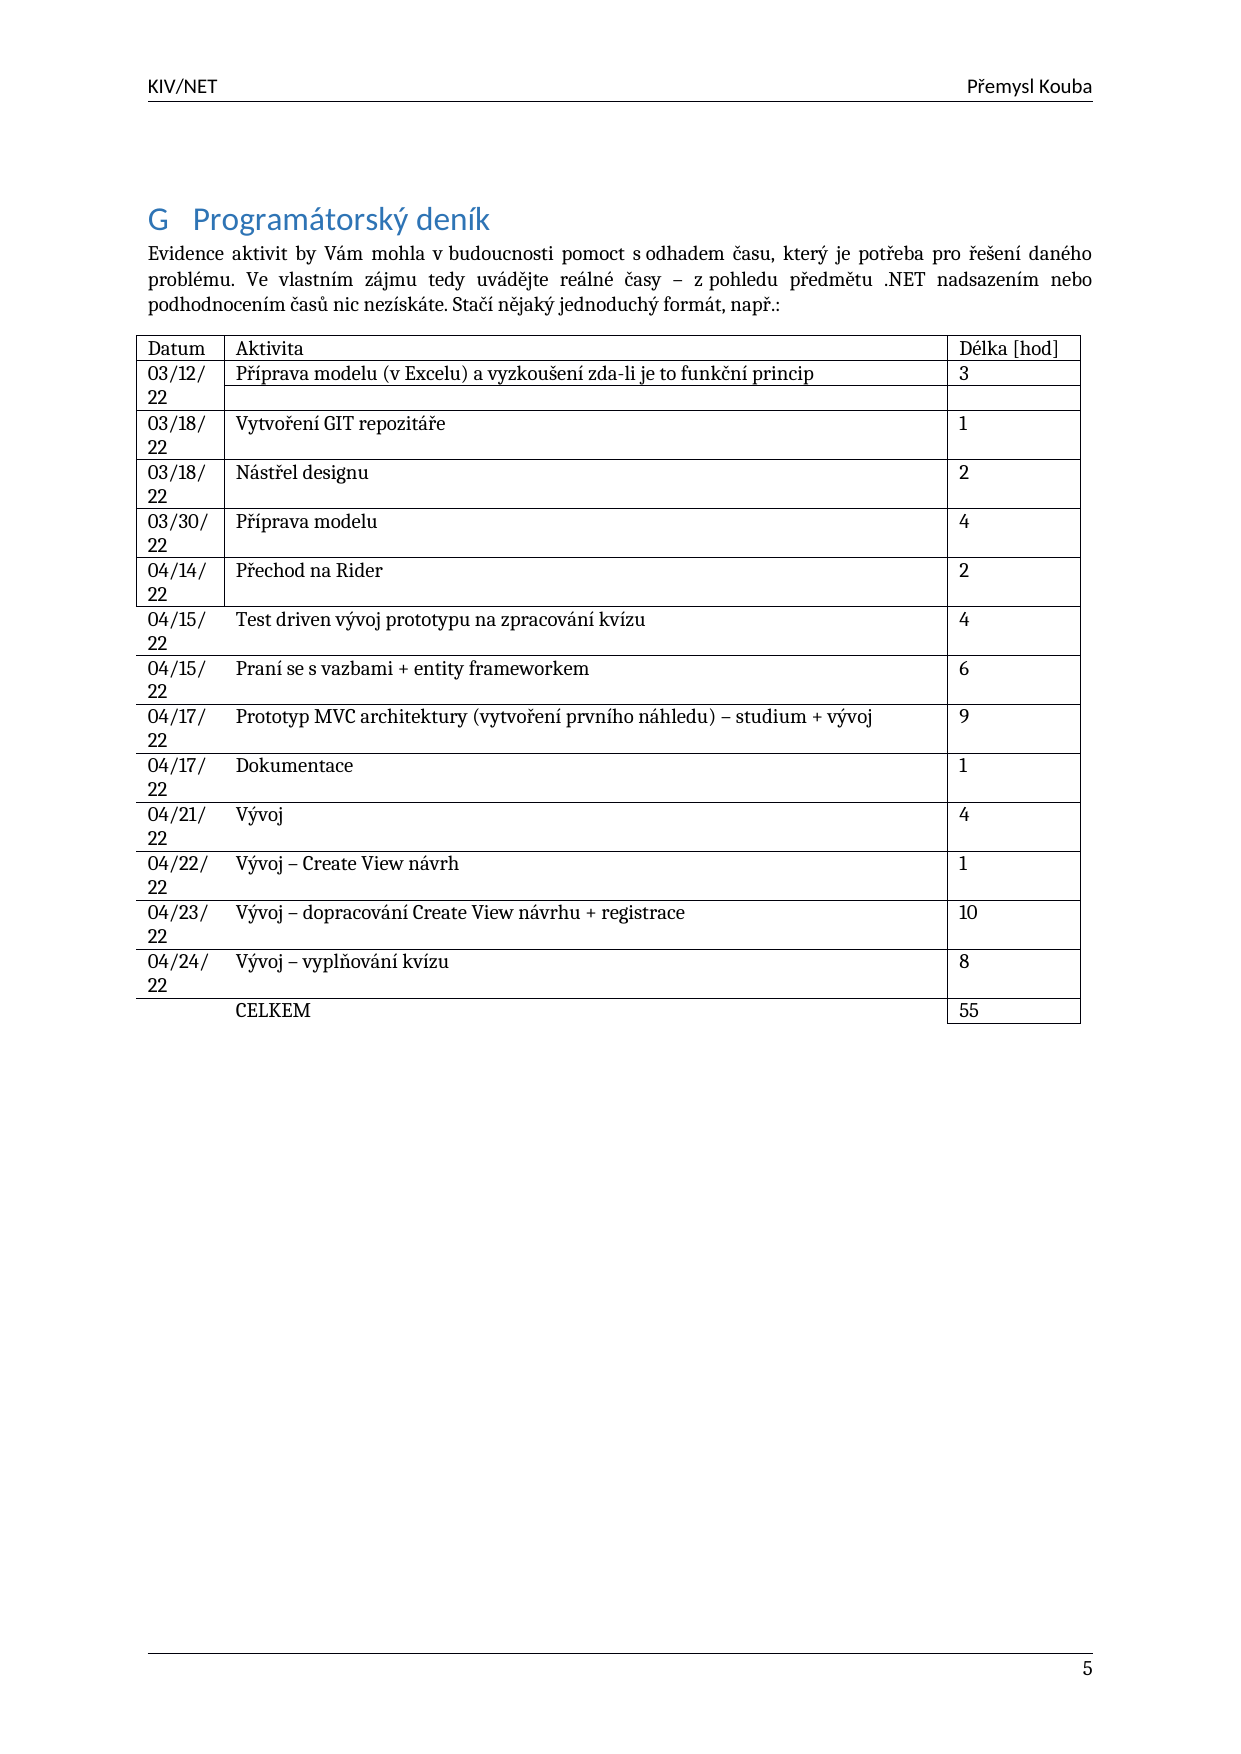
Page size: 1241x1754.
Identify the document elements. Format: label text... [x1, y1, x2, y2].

table_cell 17/04/22 [136, 754, 224, 802]
table_header Datum [137, 336, 224, 360]
table_cell 9 [948, 705, 1080, 753]
table_cell Vytvoření GIT repozitáře [225, 411, 947, 459]
table_cell 23/04/22 [136, 901, 224, 949]
table_cell 1 [948, 754, 1080, 802]
table_cell Vývoj – dopracování Create View návrhu + registrace [224, 901, 947, 949]
table_cell 10 [948, 901, 1080, 949]
table_cell Test driven vývoj prototypu na zpracování kvízu [224, 607, 947, 655]
table_cell 1 [948, 852, 1080, 900]
table_cell CELKEM [224, 999, 947, 1023]
table_cell Příprava modelu [225, 509, 947, 557]
table_cell 12/03/22 [137, 361, 224, 410]
table_cell 18/03/22 [137, 411, 224, 459]
table_cell Vývoj – Create View návrh [224, 852, 947, 900]
table_cell 3 [948, 361, 1080, 385]
subtitle Programátorský deník [148, 198, 1093, 239]
table_cell [948, 386, 1080, 410]
table_cell 1 [948, 411, 1080, 459]
table_cell 55 [948, 999, 1080, 1023]
table_cell 24/04/22 [136, 950, 224, 998]
table_cell 30/03/22 [137, 509, 224, 557]
table_header Délka [hod] [948, 336, 1080, 360]
table_cell Praní se s vazbami + entity frameworkem [224, 656, 947, 704]
table_cell Vývoj – vyplňování kvízu [224, 950, 947, 998]
text Evidence aktivit by Vám mohla v budoucnosti pomoct s odhadem času, který je potřeba pro řešení daného problému. Ve vlastním zájmu tedy uvádějte reálné časy – z pohledu předmětu .NET nadsazením nebo podhodnocením časů nic nezískáte. Stačí nějaký jednoduchý formát, např.: [148, 242, 1093, 317]
table_cell Příprava modelu (v Excelu) a vyzkoušení zda-li je to funkční princip [225, 361, 947, 385]
table_cell [136, 999, 224, 1023]
table_cell 6 [948, 656, 1080, 704]
table_cell Prototyp MVC architektury (vytvoření prvního náhledu) – studium + vývoj [224, 705, 947, 753]
table_cell 18/03/22 [137, 460, 224, 508]
table_header Aktivita [225, 336, 947, 360]
table_cell Nástřel designu [225, 460, 947, 508]
table_cell Dokumentace [224, 754, 947, 802]
table_cell 4 [948, 509, 1080, 557]
table_cell 4 [948, 803, 1080, 851]
table_cell 2 [948, 558, 1080, 606]
table_cell [225, 386, 947, 410]
table_cell 8 [948, 950, 1080, 998]
table_cell 22/04/22 [136, 852, 224, 900]
table_cell Přechod na Rider [225, 558, 947, 606]
table_cell 4 [948, 607, 1080, 655]
table_cell 15/04/22 [136, 607, 224, 655]
table_cell Vývoj [224, 803, 947, 851]
table_cell 15/04/22 [136, 656, 224, 704]
table_cell 14/04/22 [137, 558, 224, 606]
table_cell 2 [948, 460, 1080, 508]
table_cell 17/04/22 [136, 705, 224, 753]
table_cell 21/04/22 [136, 803, 224, 851]
